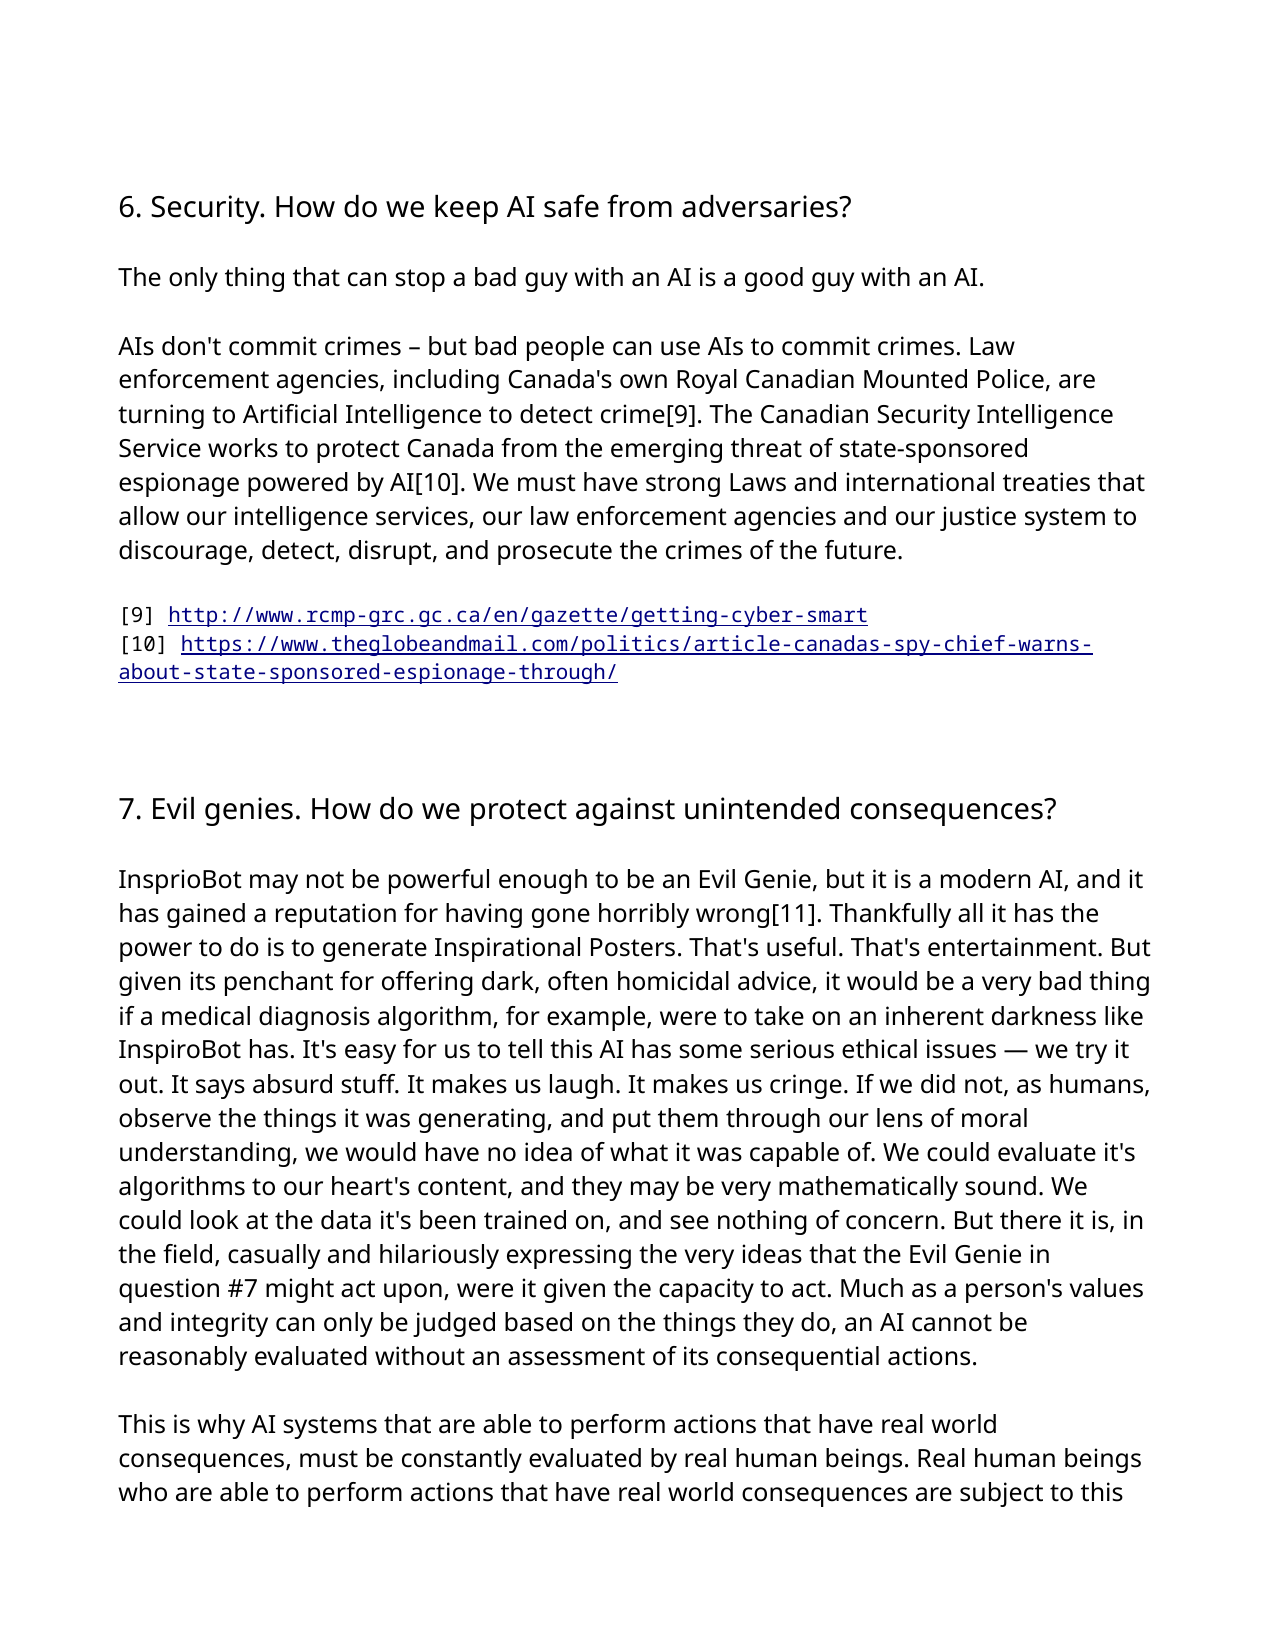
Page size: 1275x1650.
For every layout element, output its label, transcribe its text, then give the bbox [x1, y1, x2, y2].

text AIs don't commit crimes – but bad people can use AIs to commit crimes. Law enforcement agencies, including Canada's own Royal Canadian Mounted Police, are turning to Artificial Intelligence to detect crime[9]. The Canadian Security Intelligence Service works to protect Canada from the emerging threat of state-sponsored espionage powered by AI[10]. We must have strong Laws and international treaties that allow our intelligence services, our law enforcement agencies and our justice system to discourage, detect, disrupt, and prosecute the crimes of the future. [118, 328, 1157, 567]
text This is why AI systems that are able to perform actions that have real world consequences, must be constantly evaluated by real human beings. Real human beings who are able to perform actions that have real world consequences are subject to this [118, 1407, 1157, 1509]
text InsprioBot may not be powerful enough to be an Evil Genie, but it is a modern AI, and it has gained a reputation for having gone horribly wrong[11]. Thankfully all it has the power to do is to generate Inspirational Posters. That's useful. That's entertainment. But given its penchant for offering dark, often homicidal advice, it would be a very bad thing if a medical diagnosis algorithm, for example, were to take on an inherent darkness like InspiroBot has. It's easy for us to tell this AI has some serious ethical issues — we try it out. It says absurd stuff. It makes us laugh. It makes us cringe. If we did not, as humans, observe the things it was generating, and put them through our lens of moral understanding, we would have no idea of what it was capable of. We could evaluate it's algorithms to our heart's content, and they may be very mathematically sound. We could look at the data it's been trained on, and see nothing of concern. But there it is, in the field, casually and hilariously expressing the very ideas that the Evil Genie in question #7 might act upon, were it given the capacity to act. Much as a person's values and integrity can only be judged based on the things they do, an AI cannot be reasonably evaluated without an assessment of its consequential actions. [118, 862, 1157, 1373]
text The only thing that can stop a bad guy with an AI is a good guy with an AI. [118, 260, 1157, 294]
text [9] http://www.rcmp-grc.gc.ca/en/gazette/getting-cyber-smart [118, 601, 1157, 629]
text 7. Evil genies. How do we protect against unintended consequences? [118, 788, 1157, 828]
text 6. Security. How do we keep AI safe from adversaries? [118, 186, 1157, 226]
text [10] https://www.theglobeandmail.com/politics/article-canadas-spy-chief-warns-about-state-sponsored-espionage-through/ [118, 629, 1157, 686]
